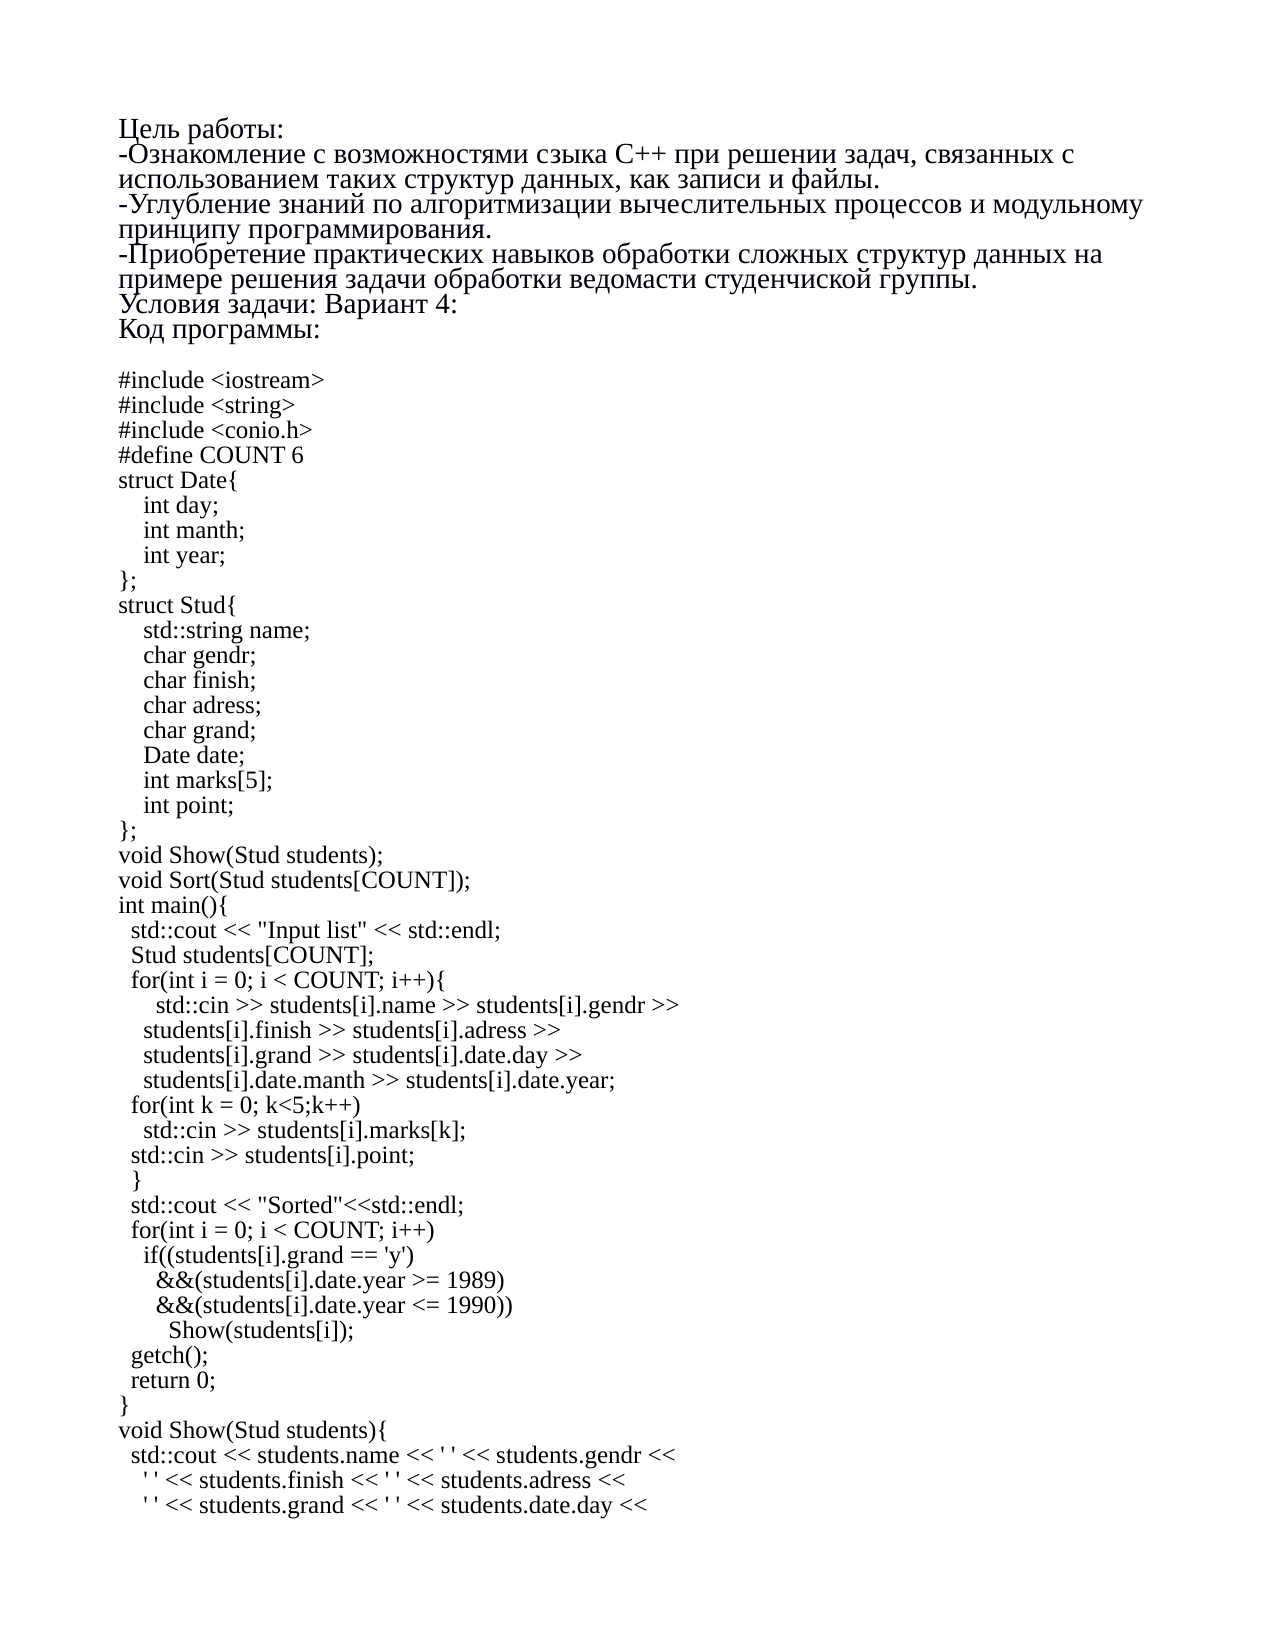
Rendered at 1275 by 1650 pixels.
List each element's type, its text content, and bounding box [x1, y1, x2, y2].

text getch(); [118, 1343, 1157, 1368]
text void Sort(Stud students[COUNT]); [118, 868, 1157, 893]
text -Приобретение практических навыков обработки сложных структур данных на примере решения задачи обработки ведомасти студенчиской группы. [118, 243, 1157, 293]
text struct Date{ [118, 468, 1157, 493]
text students[i].finish >> students[i].adress >> [118, 1018, 1157, 1043]
text void Show(Stud students){ [118, 1418, 1157, 1443]
text Show(students[i]); [118, 1318, 1157, 1343]
text std::cout << "Input list" << std::endl; [118, 918, 1157, 943]
text #include <string> [118, 393, 1157, 418]
text for(int i = 0; i < COUNT; i++) [118, 1218, 1157, 1243]
text students[i].date.manth >> students[i].date.year; [118, 1068, 1157, 1093]
text Условия задачи: Вариант 4: [118, 293, 1157, 318]
text &&(students[i].date.year <= 1990)) [118, 1293, 1157, 1318]
text #define COUNT 6 [118, 443, 1157, 468]
text std::cout << "Sorted"<<std::endl; [118, 1193, 1157, 1218]
text }; [118, 818, 1157, 843]
text struct Stud{ [118, 593, 1157, 618]
text }; [118, 568, 1157, 593]
text int main(){ [118, 893, 1157, 918]
text int marks[5]; [118, 768, 1157, 793]
text ' ' << students.grand << ' ' << students.date.day << [118, 1493, 1157, 1518]
text int point; [118, 793, 1157, 818]
text std::cin >> students[i].name >> students[i].gendr >> [118, 993, 1157, 1018]
text #include <iostream> [118, 368, 1157, 393]
text for(int k = 0; k<5;k++) [118, 1093, 1157, 1118]
text -Ознакомление с возможностями сзыка С++ при решении задач, связанных с использованием таких структур данных, как записи и файлы. [118, 143, 1157, 193]
text int manth; [118, 518, 1157, 543]
text Код программы: [118, 318, 1157, 343]
text int year; [118, 543, 1157, 568]
text char adress; [118, 693, 1157, 718]
text char finish; [118, 668, 1157, 693]
text ' ' << students.finish << ' ' << students.adress << [118, 1468, 1157, 1493]
text std::cin >> students[i].marks[k]; [118, 1118, 1157, 1143]
text Цель работы: [118, 118, 1157, 143]
text int day; [118, 493, 1157, 518]
text } [118, 1168, 1157, 1193]
text char grand; [118, 718, 1157, 743]
text Stud students[COUNT]; [118, 943, 1157, 968]
text for(int i = 0; i < COUNT; i++){ [118, 968, 1157, 993]
text #include <conio.h> [118, 418, 1157, 443]
text &&(students[i].date.year >= 1989) [118, 1268, 1157, 1293]
text return 0; [118, 1368, 1157, 1393]
text char gendr; [118, 643, 1157, 668]
text std::string name; [118, 618, 1157, 643]
text std::cout << students.name << ' ' << students.gendr << [118, 1443, 1157, 1468]
text Date date; [118, 743, 1157, 768]
text -Углубление знаний по алгоритмизации вычеслительных процессов и модульному принципу программирования. [118, 193, 1157, 243]
text students[i].grand >> students[i].date.day >> [118, 1043, 1157, 1068]
text } [118, 1393, 1157, 1418]
text std::cin >> students[i].point; [118, 1143, 1157, 1168]
text if((students[i].grand == 'y') [118, 1243, 1157, 1268]
text void Show(Stud students); [118, 843, 1157, 868]
